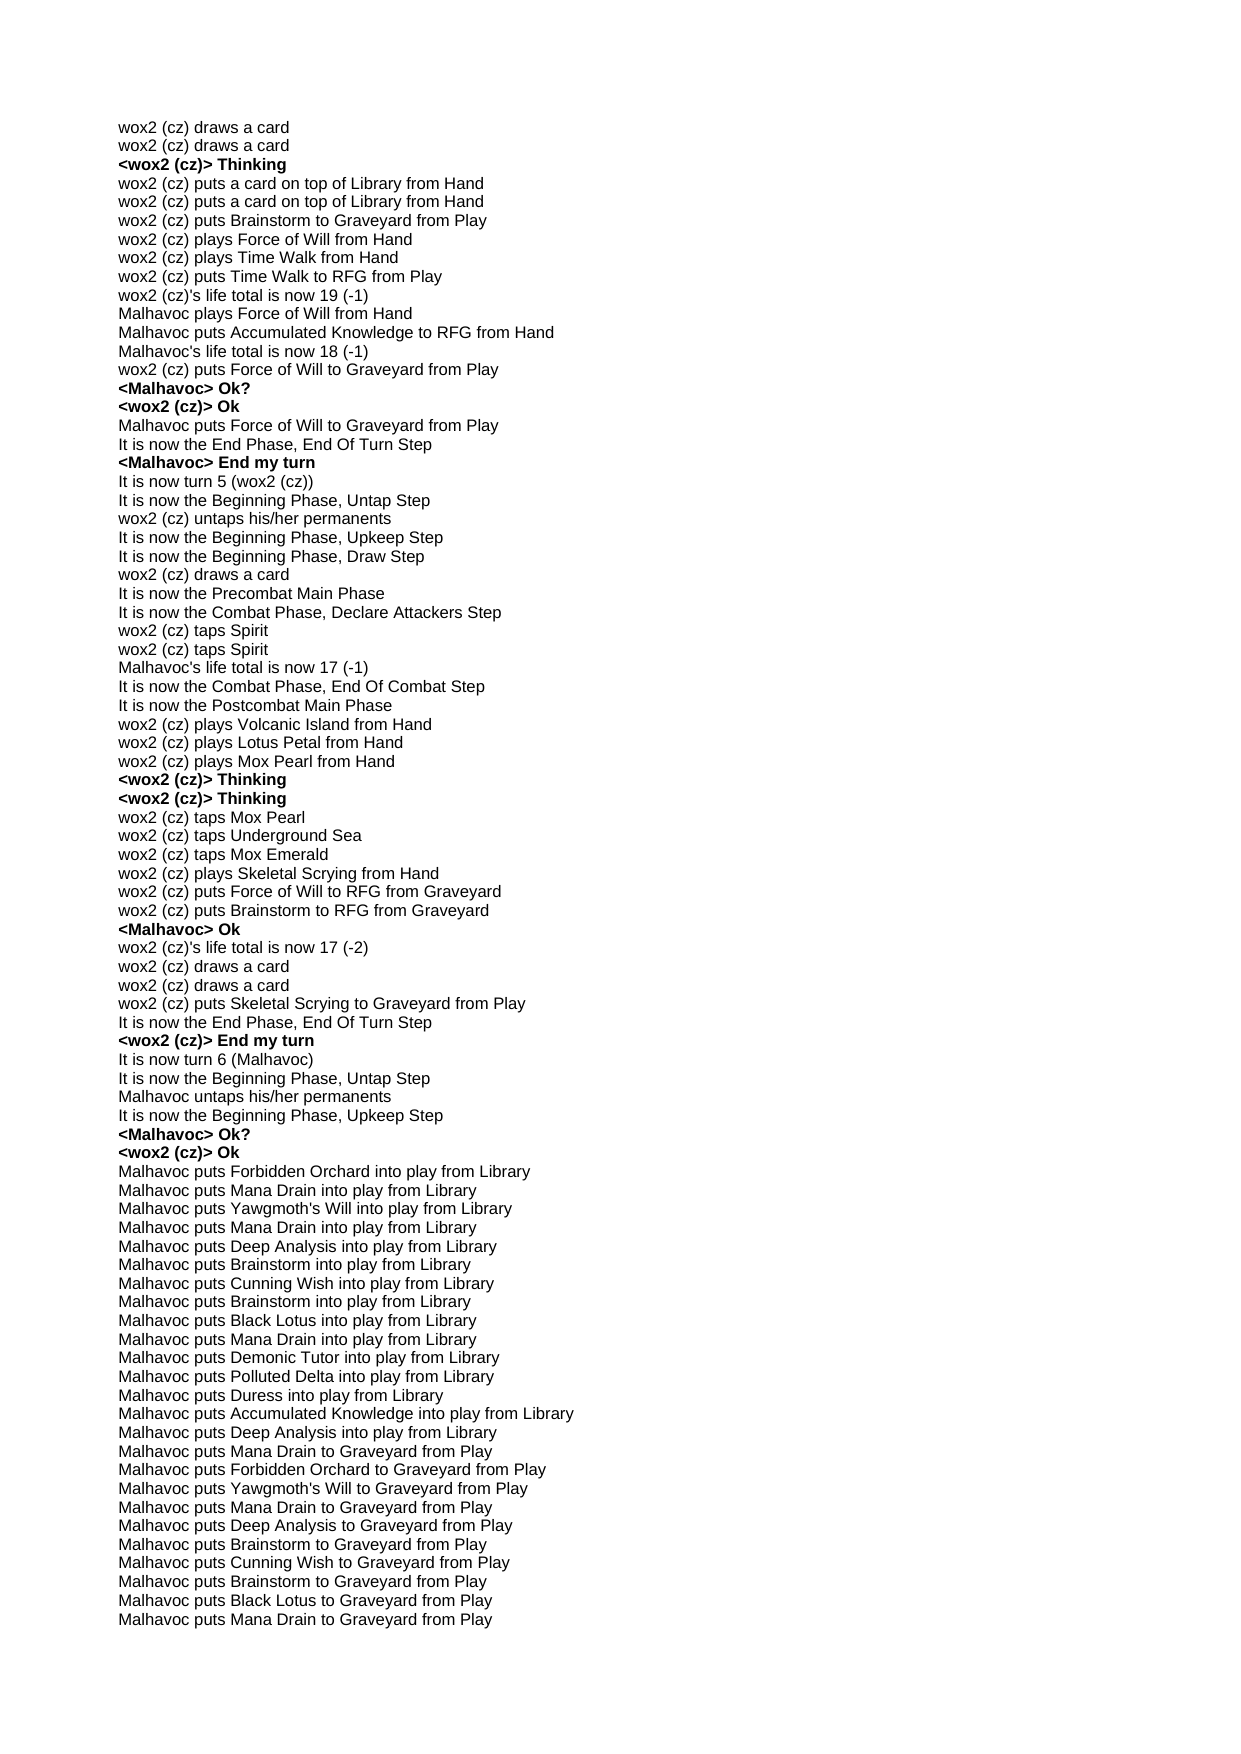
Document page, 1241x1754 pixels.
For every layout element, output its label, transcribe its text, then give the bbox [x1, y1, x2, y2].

text Malhavoc puts Black Lotus into play from Library [118, 1311, 1122, 1330]
text wox2 (cz)'s life total is now 17 (-2) [118, 938, 1122, 957]
text wox2 (cz) plays Lotus Petal from Hand [118, 733, 1122, 752]
text Malhavoc plays Force of Will from Hand [118, 304, 1122, 323]
text wox2 (cz) taps Spirit [118, 622, 1122, 640]
text <wox2 (cz)> Thinking [118, 155, 1122, 174]
text wox2 (cz) untaps his/her permanents [118, 510, 1122, 528]
text <Malhavoc> Ok? [118, 379, 1122, 398]
text Malhavoc puts Deep Analysis into play from Library [118, 1423, 1122, 1442]
text <wox2 (cz)> Ok [118, 1144, 1122, 1162]
text wox2 (cz) puts Skeletal Scrying to Graveyard from Play [118, 994, 1122, 1013]
text Malhavoc puts Brainstorm to Graveyard from Play [118, 1535, 1122, 1554]
text Malhavoc puts Forbidden Orchard into play from Library [118, 1162, 1122, 1181]
text wox2 (cz) draws a card [118, 976, 1122, 994]
text wox2 (cz) draws a card [118, 118, 1122, 137]
text Malhavoc puts Brainstorm to Graveyard from Play [118, 1572, 1122, 1591]
text <Malhavoc> Ok? [118, 1125, 1122, 1144]
text wox2 (cz) puts Brainstorm to Graveyard from Play [118, 211, 1122, 230]
text <wox2 (cz)> Thinking [118, 789, 1122, 808]
text Malhavoc puts Forbidden Orchard to Graveyard from Play [118, 1461, 1122, 1479]
text Malhavoc puts Mana Drain into play from Library [118, 1330, 1122, 1349]
text wox2 (cz) taps Spirit [118, 640, 1122, 659]
text It is now the Precombat Main Phase [118, 584, 1122, 603]
text wox2 (cz) puts a card on top of Library from Hand [118, 174, 1122, 193]
text It is now the Beginning Phase, Upkeep Step [118, 1106, 1122, 1125]
text Malhavoc puts Duress into play from Library [118, 1386, 1122, 1405]
text Malhavoc puts Accumulated Knowledge into play from Library [118, 1405, 1122, 1423]
text wox2 (cz) draws a card [118, 957, 1122, 976]
text It is now the End Phase, End Of Turn Step [118, 435, 1122, 454]
text It is now the Combat Phase, End Of Combat Step [118, 677, 1122, 696]
text <Malhavoc> Ok [118, 920, 1122, 938]
text Malhavoc puts Black Lotus to Graveyard from Play [118, 1591, 1122, 1610]
text Malhavoc puts Deep Analysis into play from Library [118, 1237, 1122, 1256]
text It is now the Beginning Phase, Upkeep Step [118, 528, 1122, 547]
text wox2 (cz) taps Mox Emerald [118, 845, 1122, 864]
text Malhavoc puts Demonic Tutor into play from Library [118, 1349, 1122, 1367]
text wox2 (cz) puts Time Walk to RFG from Play [118, 267, 1122, 286]
text It is now the Beginning Phase, Untap Step [118, 1069, 1122, 1088]
text It is now turn 6 (Malhavoc) [118, 1050, 1122, 1069]
text Malhavoc puts Mana Drain to Graveyard from Play [118, 1442, 1122, 1461]
text wox2 (cz) puts a card on top of Library from Hand [118, 193, 1122, 211]
text wox2 (cz) plays Time Walk from Hand [118, 249, 1122, 267]
text wox2 (cz) plays Force of Will from Hand [118, 230, 1122, 249]
text Malhavoc puts Mana Drain to Graveyard from Play [118, 1498, 1122, 1517]
text <wox2 (cz)> Thinking [118, 771, 1122, 789]
text wox2 (cz) plays Skeletal Scrying from Hand [118, 864, 1122, 883]
text wox2 (cz) puts Force of Will to RFG from Graveyard [118, 883, 1122, 901]
text Malhavoc puts Mana Drain into play from Library [118, 1181, 1122, 1199]
text Malhavoc puts Deep Analysis to Graveyard from Play [118, 1517, 1122, 1535]
text wox2 (cz) plays Volcanic Island from Hand [118, 715, 1122, 733]
text Malhavoc's life total is now 18 (-1) [118, 342, 1122, 361]
text Malhavoc puts Force of Will to Graveyard from Play [118, 416, 1122, 435]
text It is now the Beginning Phase, Draw Step [118, 547, 1122, 566]
text Malhavoc puts Mana Drain into play from Library [118, 1218, 1122, 1237]
text It is now the Postcombat Main Phase [118, 696, 1122, 715]
text Malhavoc puts Brainstorm into play from Library [118, 1256, 1122, 1274]
text Malhavoc puts Brainstorm into play from Library [118, 1293, 1122, 1311]
text wox2 (cz) draws a card [118, 137, 1122, 155]
text It is now turn 5 (wox2 (cz)) [118, 472, 1122, 491]
text Malhavoc puts Polluted Delta into play from Library [118, 1367, 1122, 1386]
text wox2 (cz) plays Mox Pearl from Hand [118, 752, 1122, 771]
text wox2 (cz) puts Brainstorm to RFG from Graveyard [118, 901, 1122, 920]
text wox2 (cz) puts Force of Will to Graveyard from Play [118, 361, 1122, 379]
text wox2 (cz) taps Underground Sea [118, 827, 1122, 845]
text It is now the Beginning Phase, Untap Step [118, 491, 1122, 510]
text Malhavoc puts Cunning Wish to Graveyard from Play [118, 1554, 1122, 1572]
text Malhavoc puts Yawgmoth's Will to Graveyard from Play [118, 1479, 1122, 1498]
text Malhavoc untaps his/her permanents [118, 1088, 1122, 1106]
text It is now the Combat Phase, Declare Attackers Step [118, 603, 1122, 622]
text wox2 (cz) draws a card [118, 566, 1122, 584]
text Malhavoc puts Cunning Wish into play from Library [118, 1274, 1122, 1293]
text <wox2 (cz)> End my turn [118, 1032, 1122, 1050]
text Malhavoc puts Mana Drain to Graveyard from Play [118, 1610, 1122, 1628]
text Malhavoc puts Accumulated Knowledge to RFG from Hand [118, 323, 1122, 342]
text wox2 (cz)'s life total is now 19 (-1) [118, 286, 1122, 304]
text It is now the End Phase, End Of Turn Step [118, 1013, 1122, 1032]
text Malhavoc puts Yawgmoth's Will into play from Library [118, 1199, 1122, 1218]
text Malhavoc's life total is now 17 (-1) [118, 659, 1122, 677]
text wox2 (cz) taps Mox Pearl [118, 808, 1122, 827]
text <wox2 (cz)> Ok [118, 398, 1122, 416]
text <Malhavoc> End my turn [118, 454, 1122, 472]
